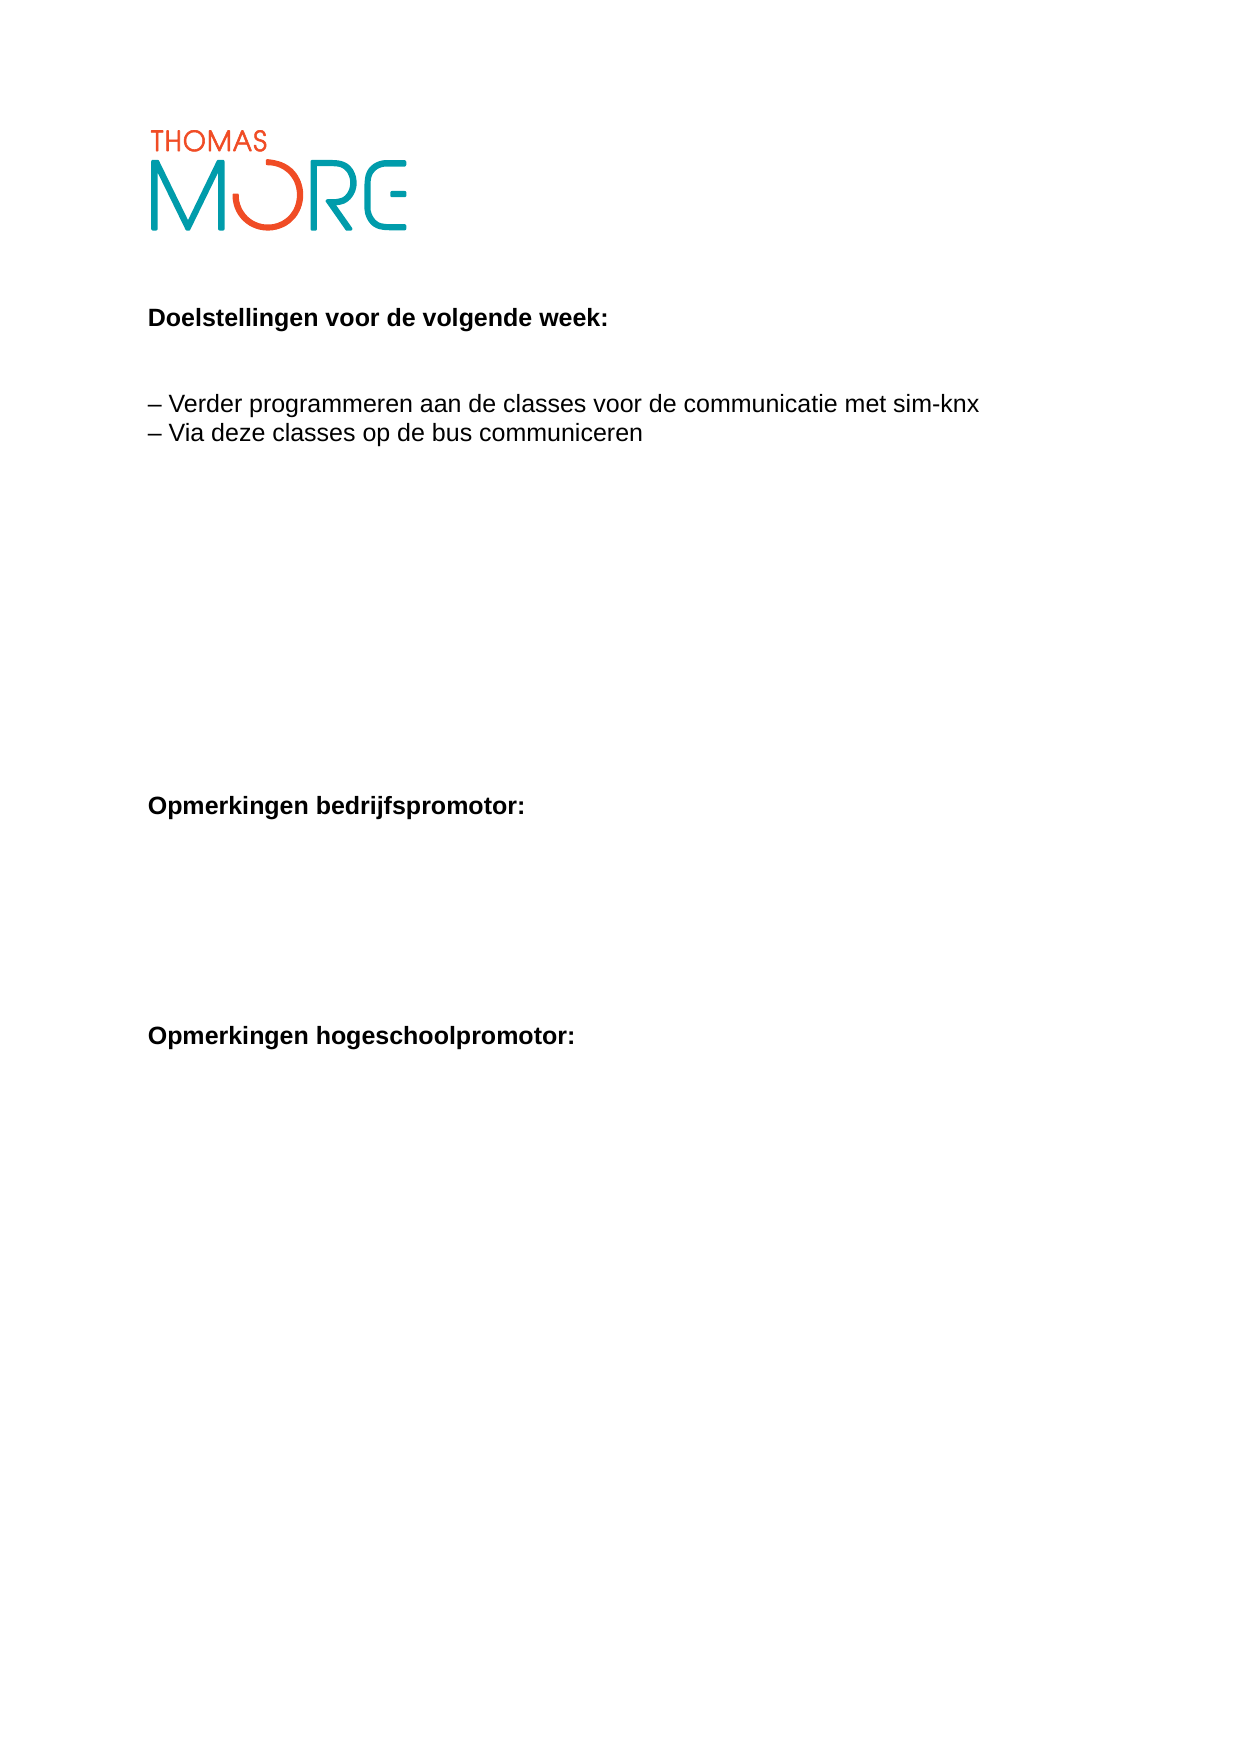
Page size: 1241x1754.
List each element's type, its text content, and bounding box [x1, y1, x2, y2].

text – Via deze classes op de bus communiceren [148, 418, 1092, 446]
text Opmerkingen hogeschoolpromotor: [148, 1021, 1092, 1050]
text Opmerkingen bedrijfspromotor: [148, 791, 1092, 820]
text – Verder programmeren aan de classes voor de communicatie met sim-knx [148, 389, 1092, 418]
text Doelstellingen voor de volgende week: [148, 303, 1092, 331]
